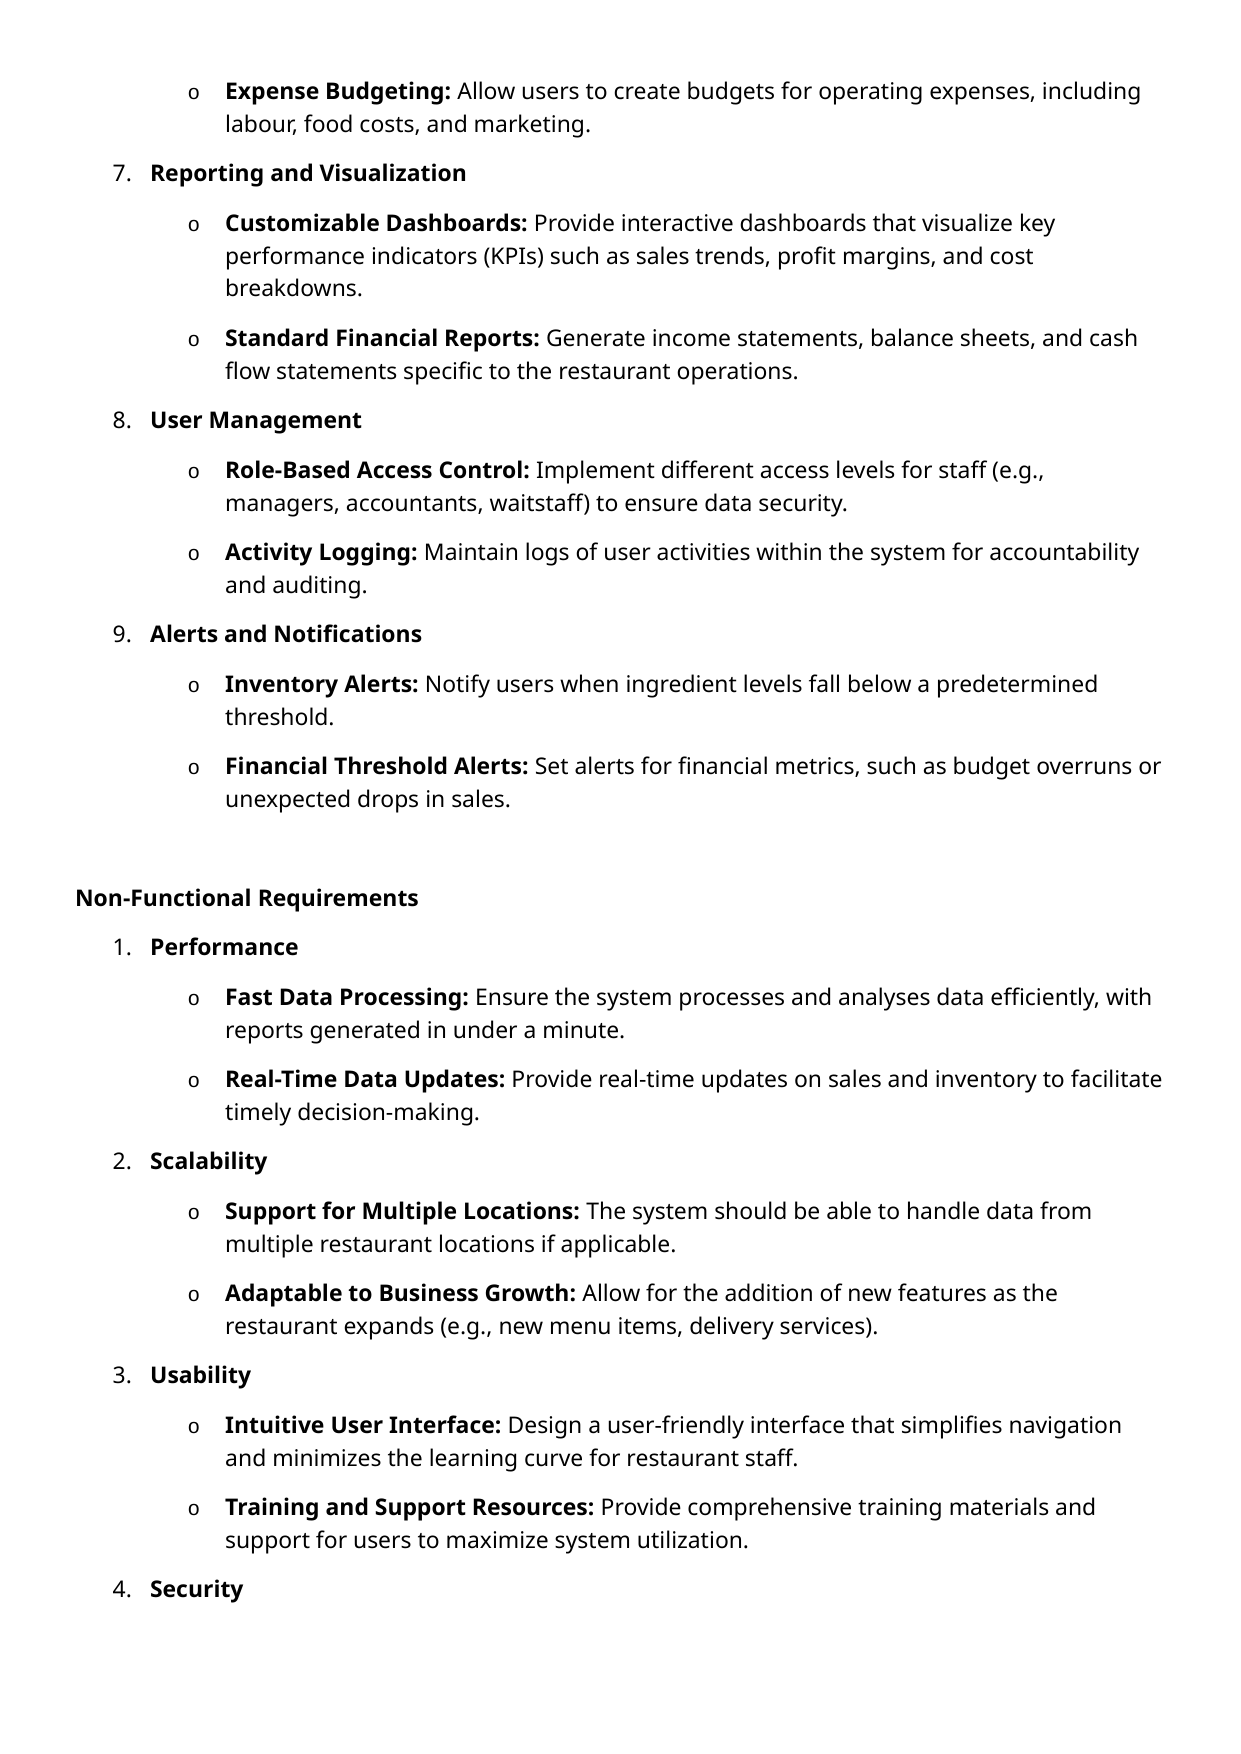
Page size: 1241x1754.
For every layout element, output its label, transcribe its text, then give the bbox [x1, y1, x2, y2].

list Activity Logging: Maintain logs of user activities within the system for accountability and auditing. [187, 536, 1165, 600]
list Reporting and Visualization [112, 157, 1165, 188]
list Real-Time Data Updates: Provide real-time updates on sales and inventory to facilitate timely decision-making. [187, 1063, 1165, 1127]
list Customizable Dashboards: Provide interactive dashboards that visualize key performance indicators (KPIs) such as sales trends, profit margins, and cost breakdowns. [187, 207, 1165, 304]
list Expense Budgeting: Allow users to create budgets for operating expenses, including labour, food costs, and marketing. [187, 75, 1165, 139]
list Performance [112, 931, 1165, 962]
list Training and Support Resources: Provide comprehensive training materials and support for users to maximize system utilization. [187, 1491, 1165, 1555]
list Standard Financial Reports: Generate income statements, balance sheets, and cash flow statements specific to the restaurant operations. [187, 322, 1165, 386]
list Intuitive User Interface: Design a user-friendly interface that simplifies navigation and minimizes the learning curve for restaurant staff. [187, 1409, 1165, 1473]
list Role-Based Access Control: Implement different access levels for staff (e.g., managers, accountants, waitstaff) to ensure data security. [187, 454, 1165, 518]
list Fast Data Processing: Ensure the system processes and analyses data efficiently, with reports generated in under a minute. [187, 981, 1165, 1045]
list Scalability [112, 1145, 1165, 1177]
list Financial Threshold Alerts: Set alerts for financial metrics, such as budget overruns or unexpected drops in sales. [187, 750, 1165, 814]
list Adaptable to Business Growth: Allow for the addition of new features as the restaurant expands (e.g., new menu items, delivery services). [187, 1277, 1165, 1341]
list Usability [112, 1359, 1165, 1391]
list User Management [112, 404, 1165, 435]
text Non-Functional Requirements [75, 882, 1165, 913]
list Security [112, 1573, 1165, 1605]
list Inventory Alerts: Notify users when ingredient levels fall below a predetermined threshold. [187, 668, 1165, 732]
list Support for Multiple Locations: The system should be able to handle data from multiple restaurant locations if applicable. [187, 1195, 1165, 1259]
list Alerts and Notifications [112, 618, 1165, 649]
